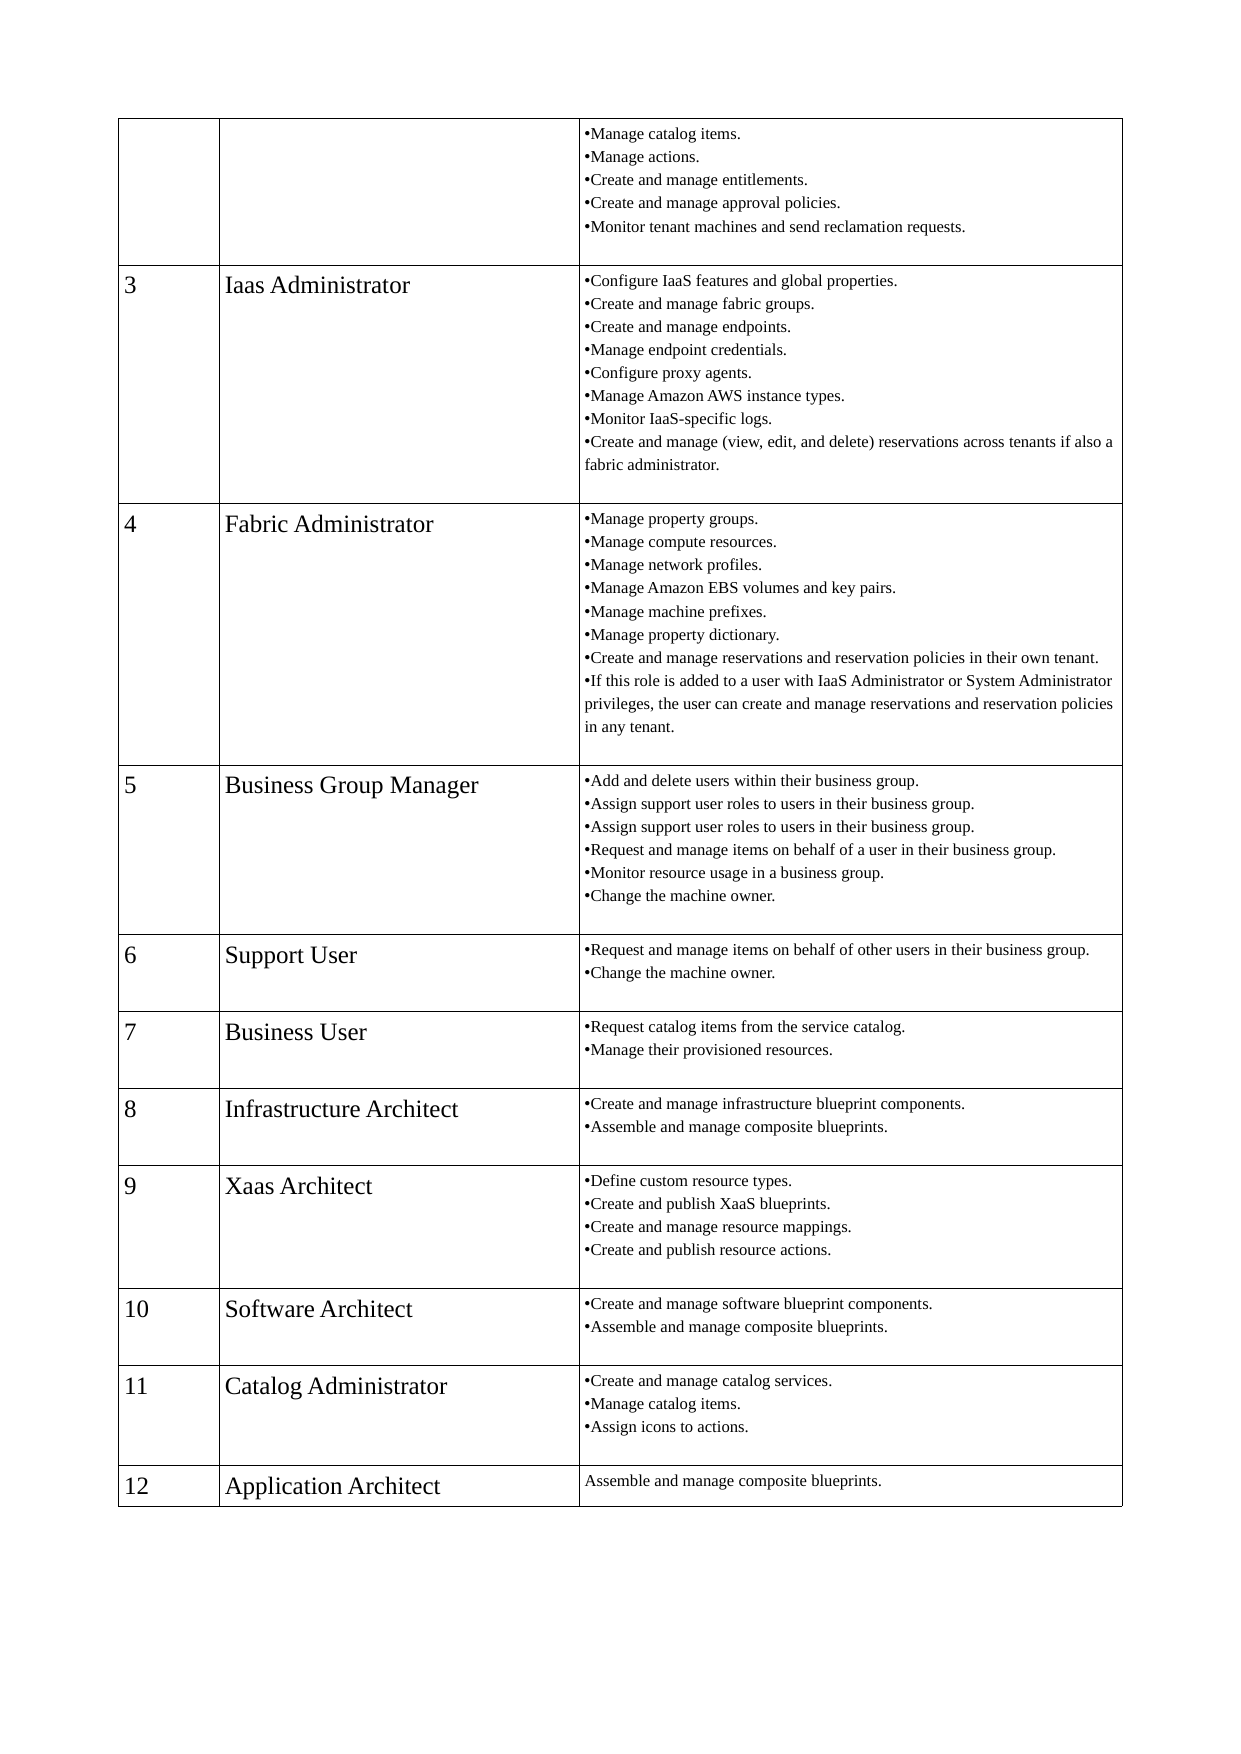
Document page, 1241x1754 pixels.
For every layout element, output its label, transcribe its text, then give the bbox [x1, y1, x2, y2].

table_cell 12 [119, 1466, 219, 1506]
table_cell Configure IaaS features and global properties. Create and manage fabric groups. Create and manage endpoints. Manage endpoint credentials. Configure proxy agents. Manage Amazon AWS instance types. Monitor IaaS-specific logs. Create and manage (view, edit, and delete) reservations across tenants if also a fabric administrator. [580, 266, 1122, 503]
table_cell 5 [119, 766, 219, 934]
table_cell Iaas Administrator [220, 266, 579, 503]
table_cell Xaas Architect [220, 1166, 579, 1288]
table_cell Add and delete users within their business group. Assign support user roles to users in their business group. Assign support user roles to users in their business group. Request and manage items on behalf of a user in their business group. Monitor resource usage in a business group. Change the machine owner. [580, 766, 1122, 934]
table_cell Catalog Administrator [220, 1366, 579, 1465]
table_cell 3 [119, 266, 219, 503]
table_cell Infrastructure Architect [220, 1089, 579, 1165]
table_cell 11 [119, 1366, 219, 1465]
table_cell Create and manage software blueprint components. Assemble and manage composite blueprints. [580, 1289, 1122, 1365]
table_cell [220, 119, 579, 264]
table_cell [119, 119, 219, 264]
table_cell Define custom resource types. Create and publish XaaS blueprints. Create and manage resource mappings. Create and publish resource actions. [580, 1166, 1122, 1288]
table_cell Assemble and manage composite blueprints. [580, 1466, 1122, 1506]
table_cell Business User [220, 1012, 579, 1088]
table_cell Create and manage infrastructure blueprint components. Assemble and manage composite blueprints. [580, 1089, 1122, 1165]
table_cell Support User [220, 935, 579, 1011]
table_cell 10 [119, 1289, 219, 1365]
table_cell Request catalog items from the service catalog. Manage their provisioned resources. [580, 1012, 1122, 1088]
table_cell Request and manage items on behalf of other users in their business group. Change the machine owner. [580, 935, 1122, 1011]
table_cell Software Architect [220, 1289, 579, 1365]
table_cell 4 [119, 504, 219, 764]
table_cell 6 [119, 935, 219, 1011]
table_cell Create and manage catalog services. Manage catalog items. Assign icons to actions. [580, 1366, 1122, 1465]
table_cell 7 [119, 1012, 219, 1088]
table_cell 9 [119, 1166, 219, 1288]
table_cell Application Architect [220, 1466, 579, 1506]
table_cell Fabric Administrator [220, 504, 579, 764]
table_cell Manage property groups. Manage compute resources. Manage network profiles. Manage Amazon EBS volumes and key pairs. Manage machine prefixes. Manage property dictionary. Create and manage reservations and reservation policies in their own tenant. If this role is added to a user with IaaS Administrator or System Administrator privileges, the user can create and manage reservations and reservation policies in any tenant. [580, 504, 1122, 764]
table_cell 8 [119, 1089, 219, 1165]
table_cell Customize tenant branding. Manage tenant identity stores. Manage user and group roles. Create custom groups. Manage notification providers. Enable notification scenarios for tenant users. Configure vRealize Orchestrator servers, plug-ins and workflows for XaaS. Create and manage catalog services. Manage catalog items. Manage actions. Create and manage entitlements. Create and manage approval policies. Monitor tenant machines and send reclamation requests. [580, 119, 1122, 264]
table_cell Business Group Manager [220, 766, 579, 934]
